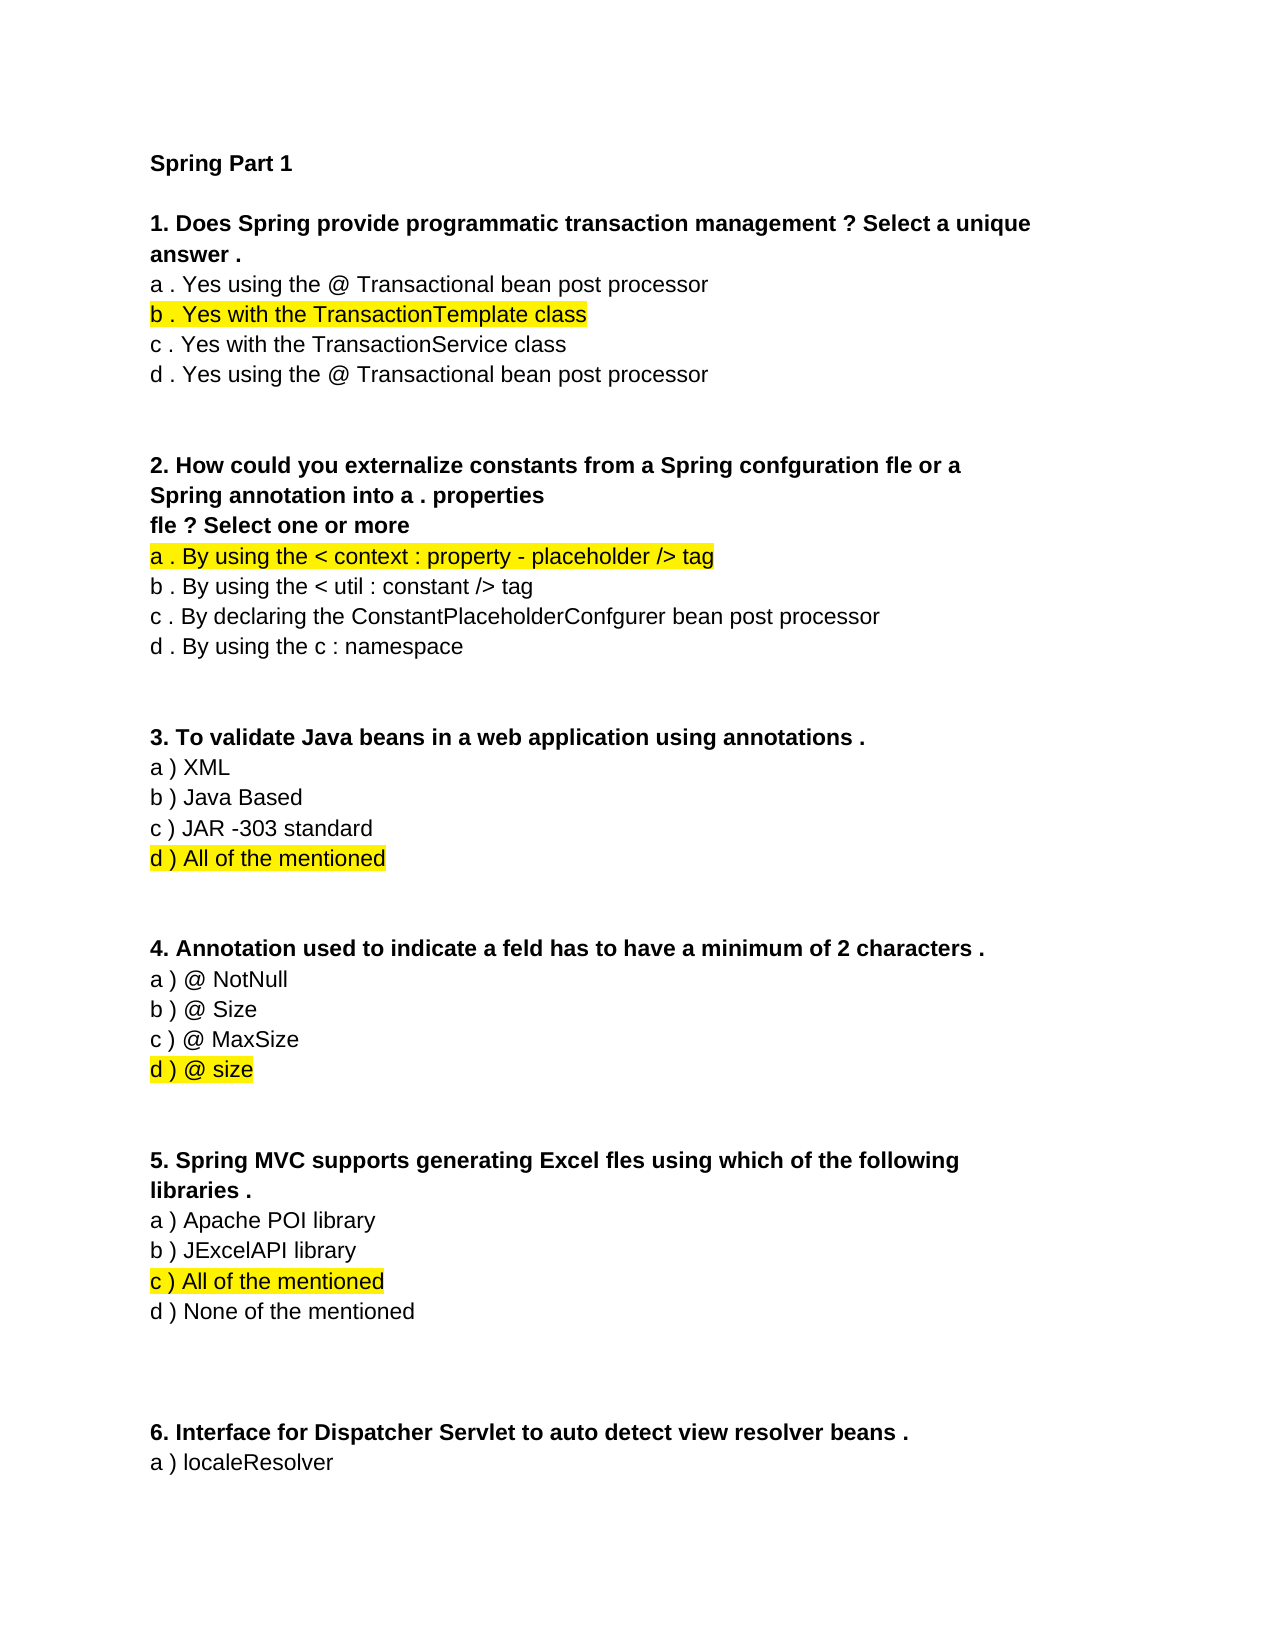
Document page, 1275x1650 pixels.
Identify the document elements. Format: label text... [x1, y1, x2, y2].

text 2. How could you externalize constants from a Spring confguration fle or a [150, 452, 1125, 478]
text a ) XML [150, 754, 1125, 781]
text a ) localeResolver [150, 1449, 1125, 1475]
text 5. Spring MVC supports generating Excel fles using which of the following [150, 1147, 1125, 1173]
text d . By using the c : namespace [150, 633, 1125, 660]
text b ) @ Size [150, 996, 1125, 1022]
text d ) @ size [150, 1056, 1125, 1083]
text 4. Annotation used to indicate a feld has to have a minimum of 2 characters . [150, 935, 1125, 962]
text answer . [150, 241, 1125, 267]
text d ) All of the mentioned [150, 845, 1125, 871]
text b ) Java Based [150, 784, 1125, 811]
text d . Yes using the @ Transactional bean post processor [150, 361, 1125, 388]
text a ) Apache POI library [150, 1207, 1125, 1234]
text Spring annotation into a . properties [150, 482, 1125, 509]
text b . By using the < util : constant /> tag [150, 573, 1125, 599]
text d ) None of the mentioned [150, 1298, 1125, 1324]
text b . Yes with the TransactionTemplate class [150, 301, 1125, 327]
text fle ? Select one or more [150, 512, 1125, 539]
text b ) JExcelAPI library [150, 1237, 1125, 1264]
text c ) JAR -303 standard [150, 814, 1125, 841]
text c . By declaring the ConstantPlaceholderConfgurer bean post processor [150, 603, 1125, 629]
text libraries . [150, 1177, 1125, 1203]
text 6. Interface for Dispatcher Servlet to auto detect view resolver beans . [150, 1419, 1125, 1445]
text c ) @ MaxSize [150, 1026, 1125, 1052]
text 3. To validate Java beans in a web application using annotations . [150, 724, 1125, 750]
text c ) All of the mentioned [150, 1268, 1125, 1294]
text a ) @ NotNull [150, 966, 1125, 992]
text a . Yes using the @ Transactional bean post processor [150, 271, 1125, 297]
text a . By using the < context : property - placeholder /> tag [150, 543, 1125, 569]
text Spring Part 1 [150, 150, 1125, 176]
text 1. Does Spring provide programmatic transaction management ? Select a unique [150, 210, 1125, 237]
text c . Yes with the TransactionService class [150, 331, 1125, 358]
